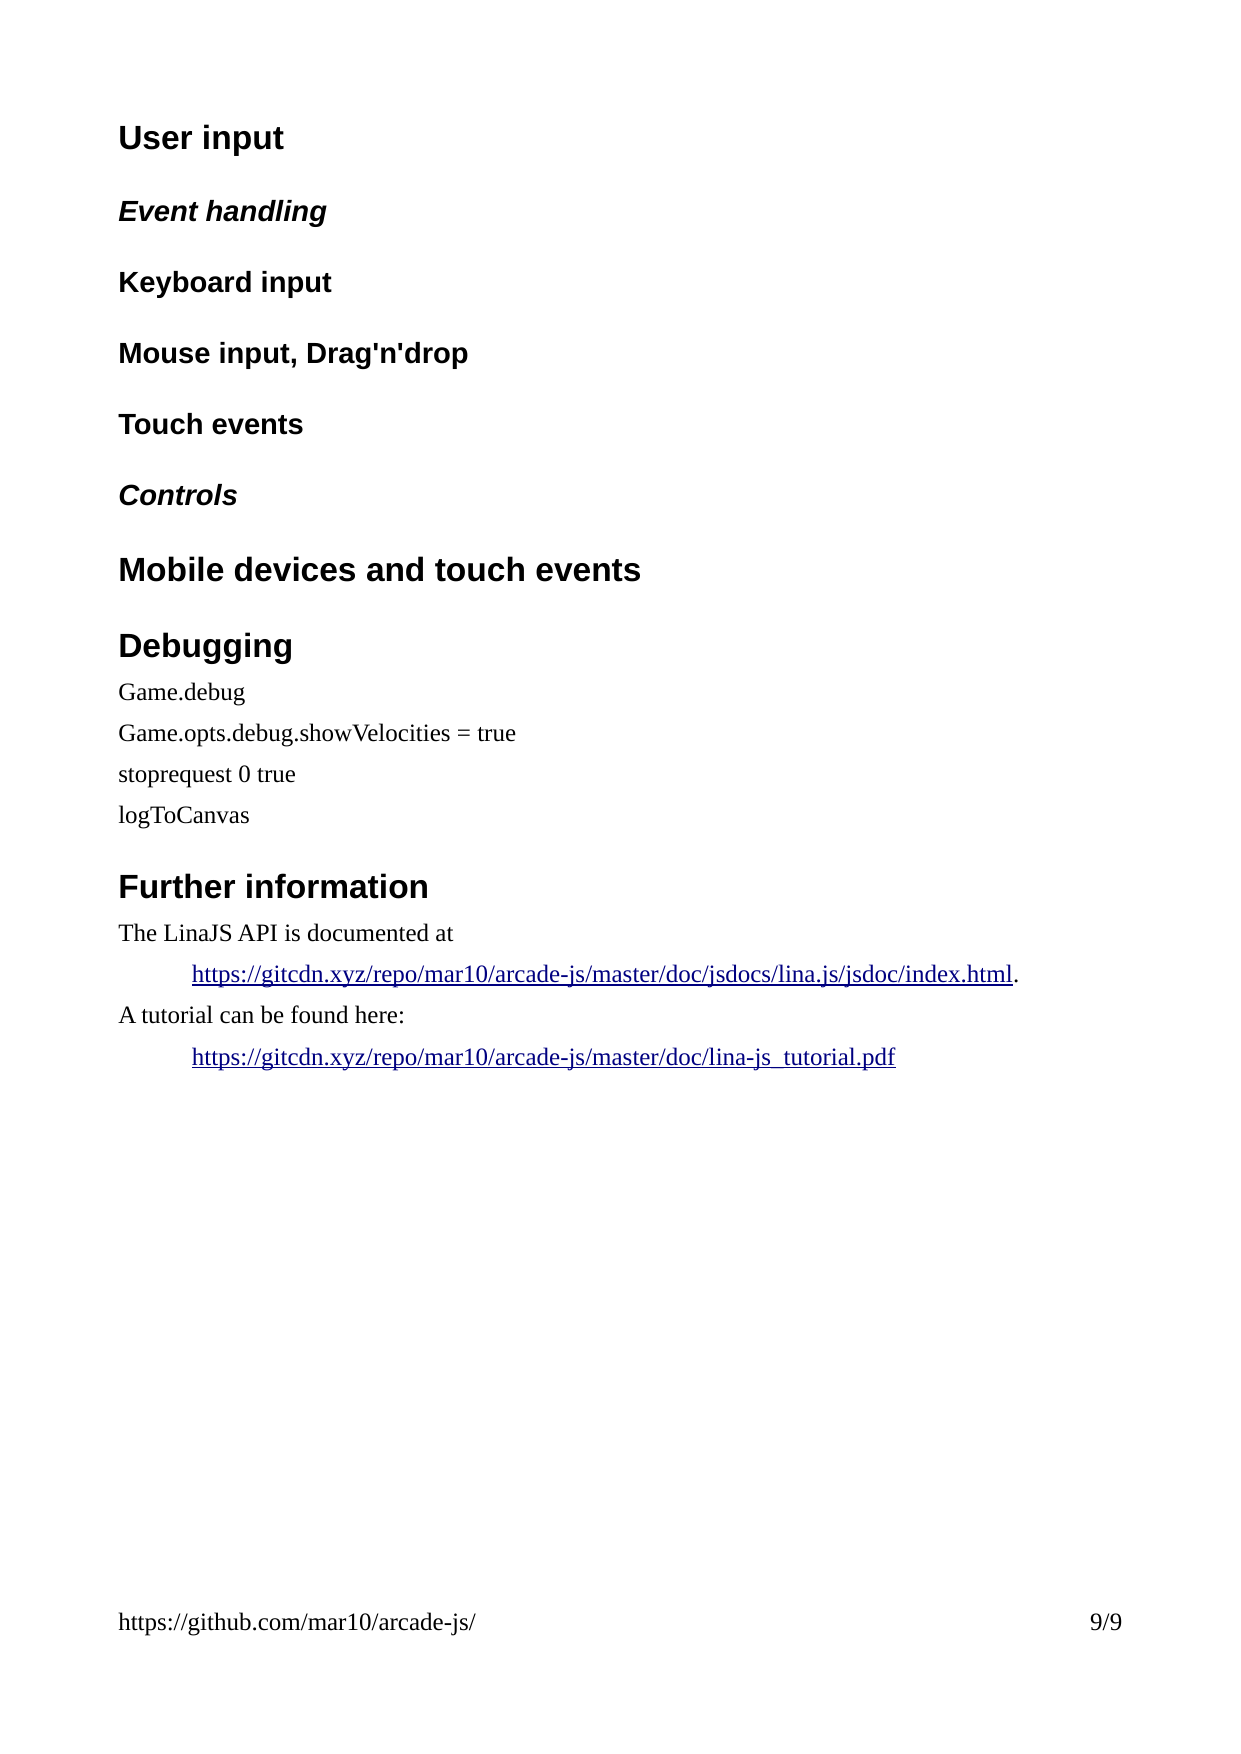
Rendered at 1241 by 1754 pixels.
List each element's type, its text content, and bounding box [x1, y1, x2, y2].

subtitle Mobile devices and touch events [118, 549, 1122, 588]
subtitle Keyboard input [118, 265, 1122, 299]
text Game.debug [118, 677, 1122, 706]
text https://gitcdn.xyz/repo/mar10/arcade-js/master/doc/jsdocs/lina.js/jsdoc/index.html. [118, 959, 1122, 988]
subtitle Event handling [118, 194, 1122, 228]
text stoprequest 0 true [118, 759, 1122, 788]
subtitle Controls [118, 478, 1122, 512]
text The LinaJS API is documented at [118, 918, 1122, 947]
subtitle Mouse input, Drag'n'drop [118, 336, 1122, 370]
subtitle Touch events [118, 407, 1122, 441]
text Game.opts.debug.showVelocities = true [118, 718, 1122, 747]
subtitle User input [118, 118, 1122, 157]
text logToCanvas [118, 801, 1122, 829]
subtitle Further information [118, 867, 1122, 905]
text A tutorial can be found here: [118, 1000, 1122, 1029]
subtitle Debugging [118, 626, 1122, 664]
text https://gitcdn.xyz/repo/mar10/arcade-js/master/doc/lina-js_tutorial.pdf [118, 1042, 1122, 1070]
